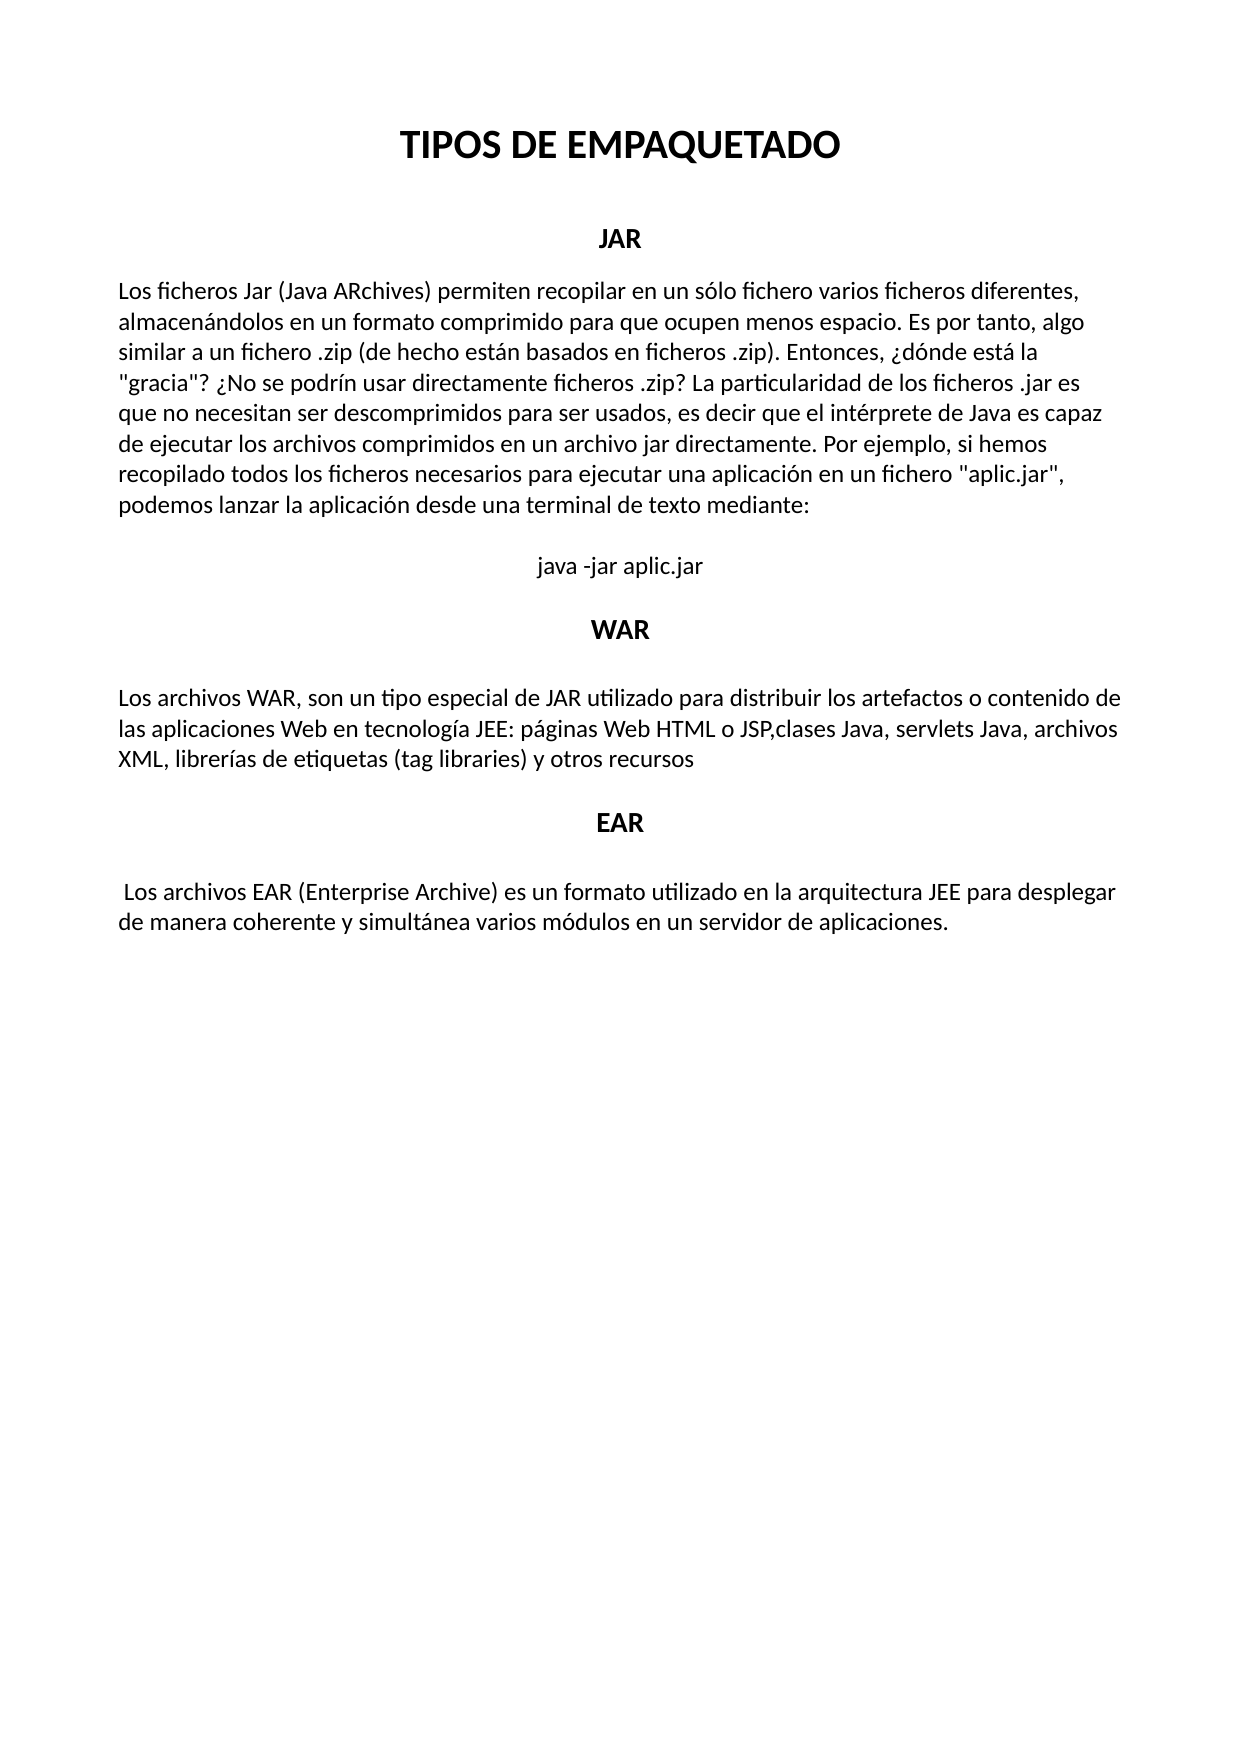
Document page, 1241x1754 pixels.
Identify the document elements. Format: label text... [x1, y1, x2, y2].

text java -jar aplic.jar [118, 550, 1122, 581]
text JAR [118, 220, 1122, 255]
text TIPOS DE EMPAQUETADO [118, 118, 1122, 169]
text EAR [118, 804, 1122, 840]
text Los archivos EAR (Enterprise Archive) es un formato utilizado en la arquitectura JEE para desplegar de manera coherente y simultánea varios módulos en un servidor de aplicaciones. [118, 876, 1122, 937]
text Los archivos WAR, son un tipo especial de JAR utilizado para distribuir los artefactos o contenido de las aplicaciones Web en tecnología JEE: páginas Web HTML o JSP,clases Java, servlets Java, archivos XML, librerías de etiquetas (tag libraries) y otros recursos [118, 682, 1122, 774]
text WAR [118, 611, 1122, 647]
text Los ficheros Jar (Java ARchives) permiten recopilar en un sólo fichero varios ficheros diferentes, almacenándolos en un formato comprimido para que ocupen menos espacio. Es por tanto, algo similar a un fichero .zip (de hecho están basados en ficheros .zip). Entonces, ¿dónde está la "gracia"? ¿No se podrín usar directamente ficheros .zip? La particularidad de los ficheros .jar es que no necesitan ser descomprimidos para ser usados, es decir que el intérprete de Java es capaz de ejecutar los archivos comprimidos en un archivo jar directamente. Por ejemplo, si hemos recopilado todos los ficheros necesarios para ejecutar una aplicación en un fichero "aplic.jar", podemos lanzar la aplicación desde una terminal de texto mediante: [118, 275, 1122, 519]
